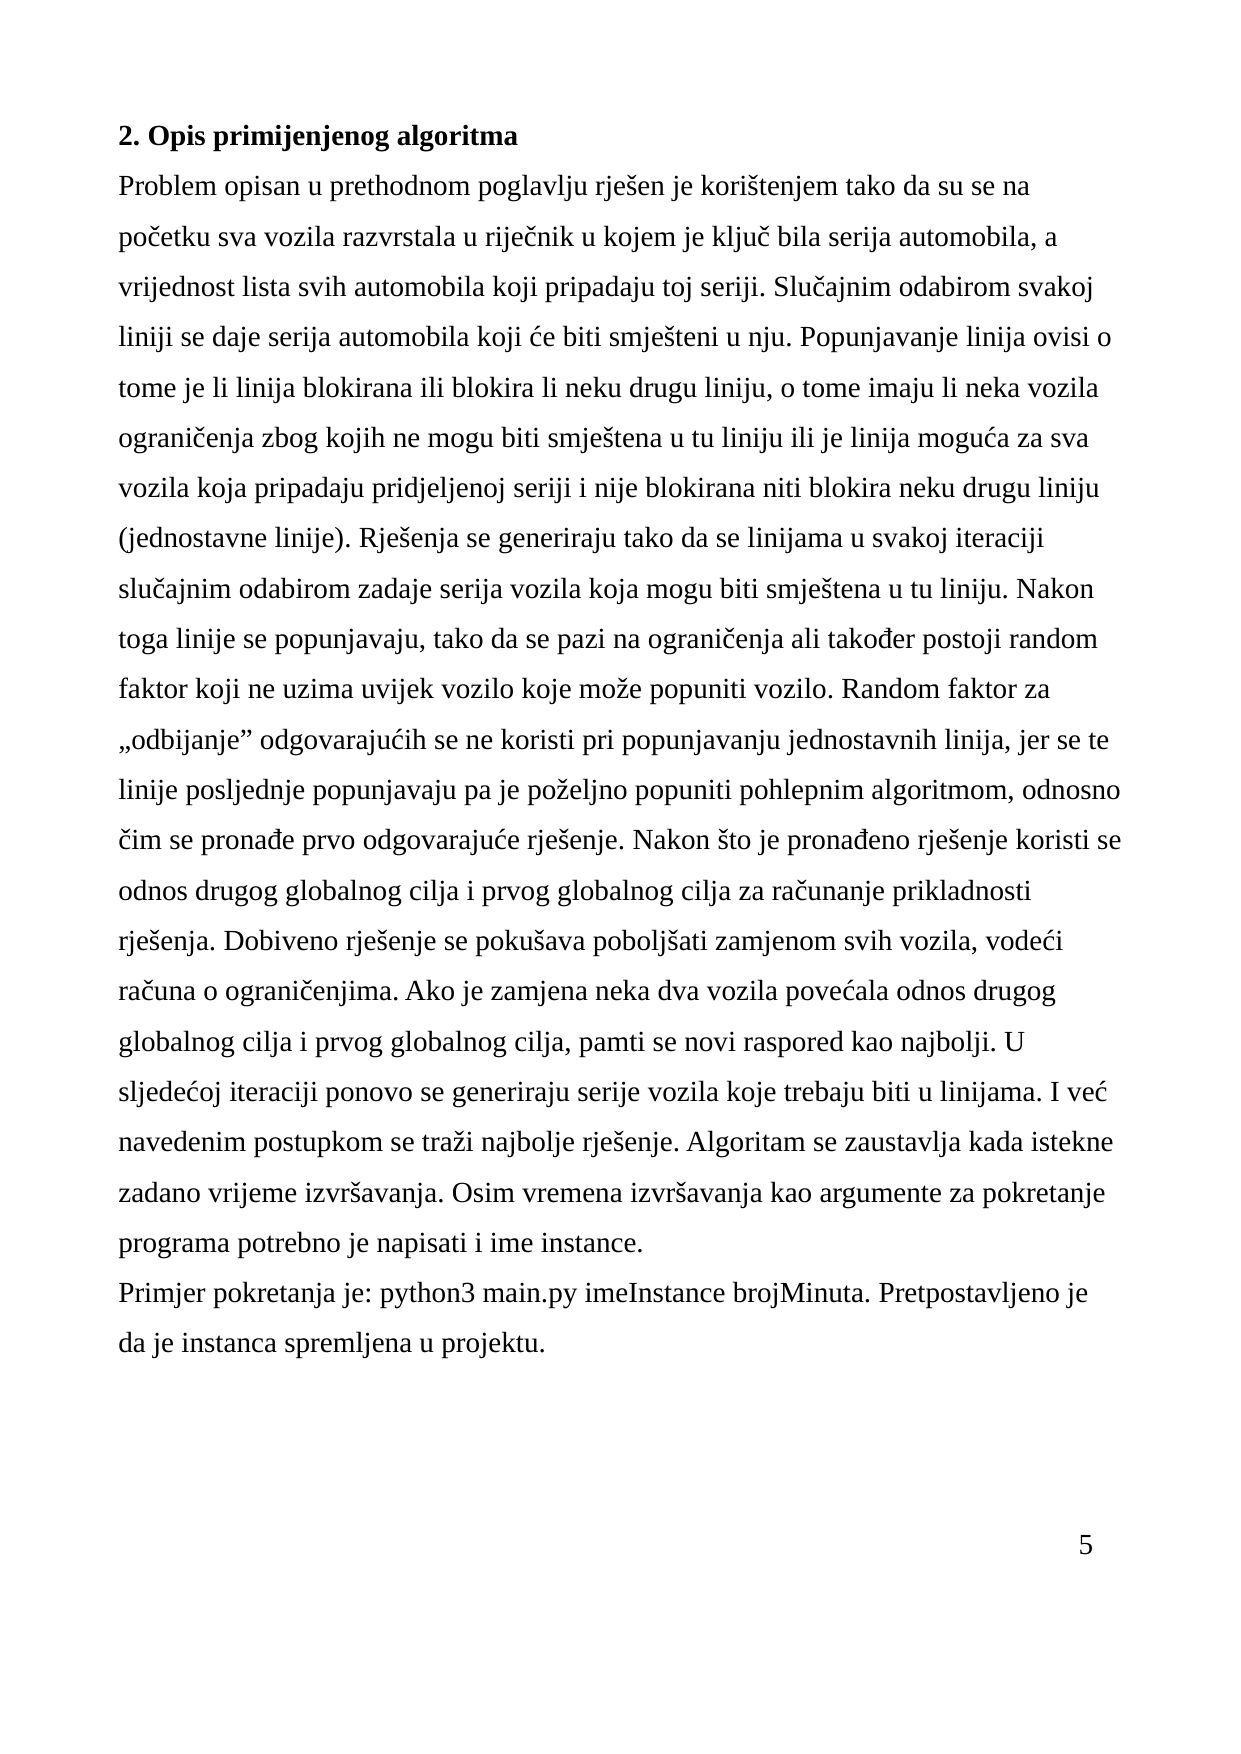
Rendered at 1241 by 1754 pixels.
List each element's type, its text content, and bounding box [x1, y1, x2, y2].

text 2. Opis primijenjenog algoritma [118, 118, 1122, 152]
text Problem opisan u prethodnom poglavlju rješen je korištenjem tako da su se na početku sva vozila razvrstala u riječnik u kojem je ključ bila serija automobila, a vrijednost lista svih automobila koji pripadaju toj seriji. Slučajnim odabirom svakoj liniji se daje serija automobila koji će biti smješteni u nju. Popunjavanje linija ovisi o tome je li linija blokirana ili blokira li neku drugu liniju, o tome imaju li neka vozila ograničenja zbog kojih ne mogu biti smještena u tu liniju ili je linija moguća za sva vozila koja pripadaju pridjeljenoj seriji i nije blokirana niti blokira neku drugu liniju (jednostavne linije). Rješenja se generiraju tako da se linijama u svakoj iteraciji slučajnim odabirom zadaje serija vozila koja mogu biti smještena u tu liniju. Nakon toga linije se popunjavaju, tako da se pazi na ograničenja ali također postoji random faktor koji ne uzima uvijek vozilo koje može popuniti vozilo. Random faktor za „odbijanje” odgovarajućih se ne koristi pri popunjavanju jednostavnih linija, jer se te linije posljednje popunjavaju pa je poželjno popuniti pohlepnim algoritmom, odnosno čim se pronađe prvo odgovarajuće rješenje. Nakon što je pronađeno rješenje koristi se odnos drugog globalnog cilja i prvog globalnog cilja za računanje prikladnosti rješenja. Dobiveno rješenje se pokušava poboljšati zamjenom svih vozila, vodeći računa o ograničenjima. Ako je zamjena neka dva vozila povećala odnos drugog globalnog cilja i prvog globalnog cilja, pamti se novi raspored kao najbolji. U sljedećoj iteraciji ponovo se generiraju serije vozila koje trebaju biti u linijama. I već navedenim postupkom se traži najbolje rješenje. Algoritam se zaustavlja kada istekne zadano vrijeme izvršavanja. Osim vremena izvršavanja kao argumente za pokretanje programa potrebno je napisati i ime instance. [118, 168, 1122, 1258]
text Primjer pokretanja je: python3 main.py imeInstance brojMinuta. Pretpostavljeno je da je instanca spremljena u projektu. [118, 1275, 1122, 1359]
text 5 [118, 1527, 1122, 1560]
